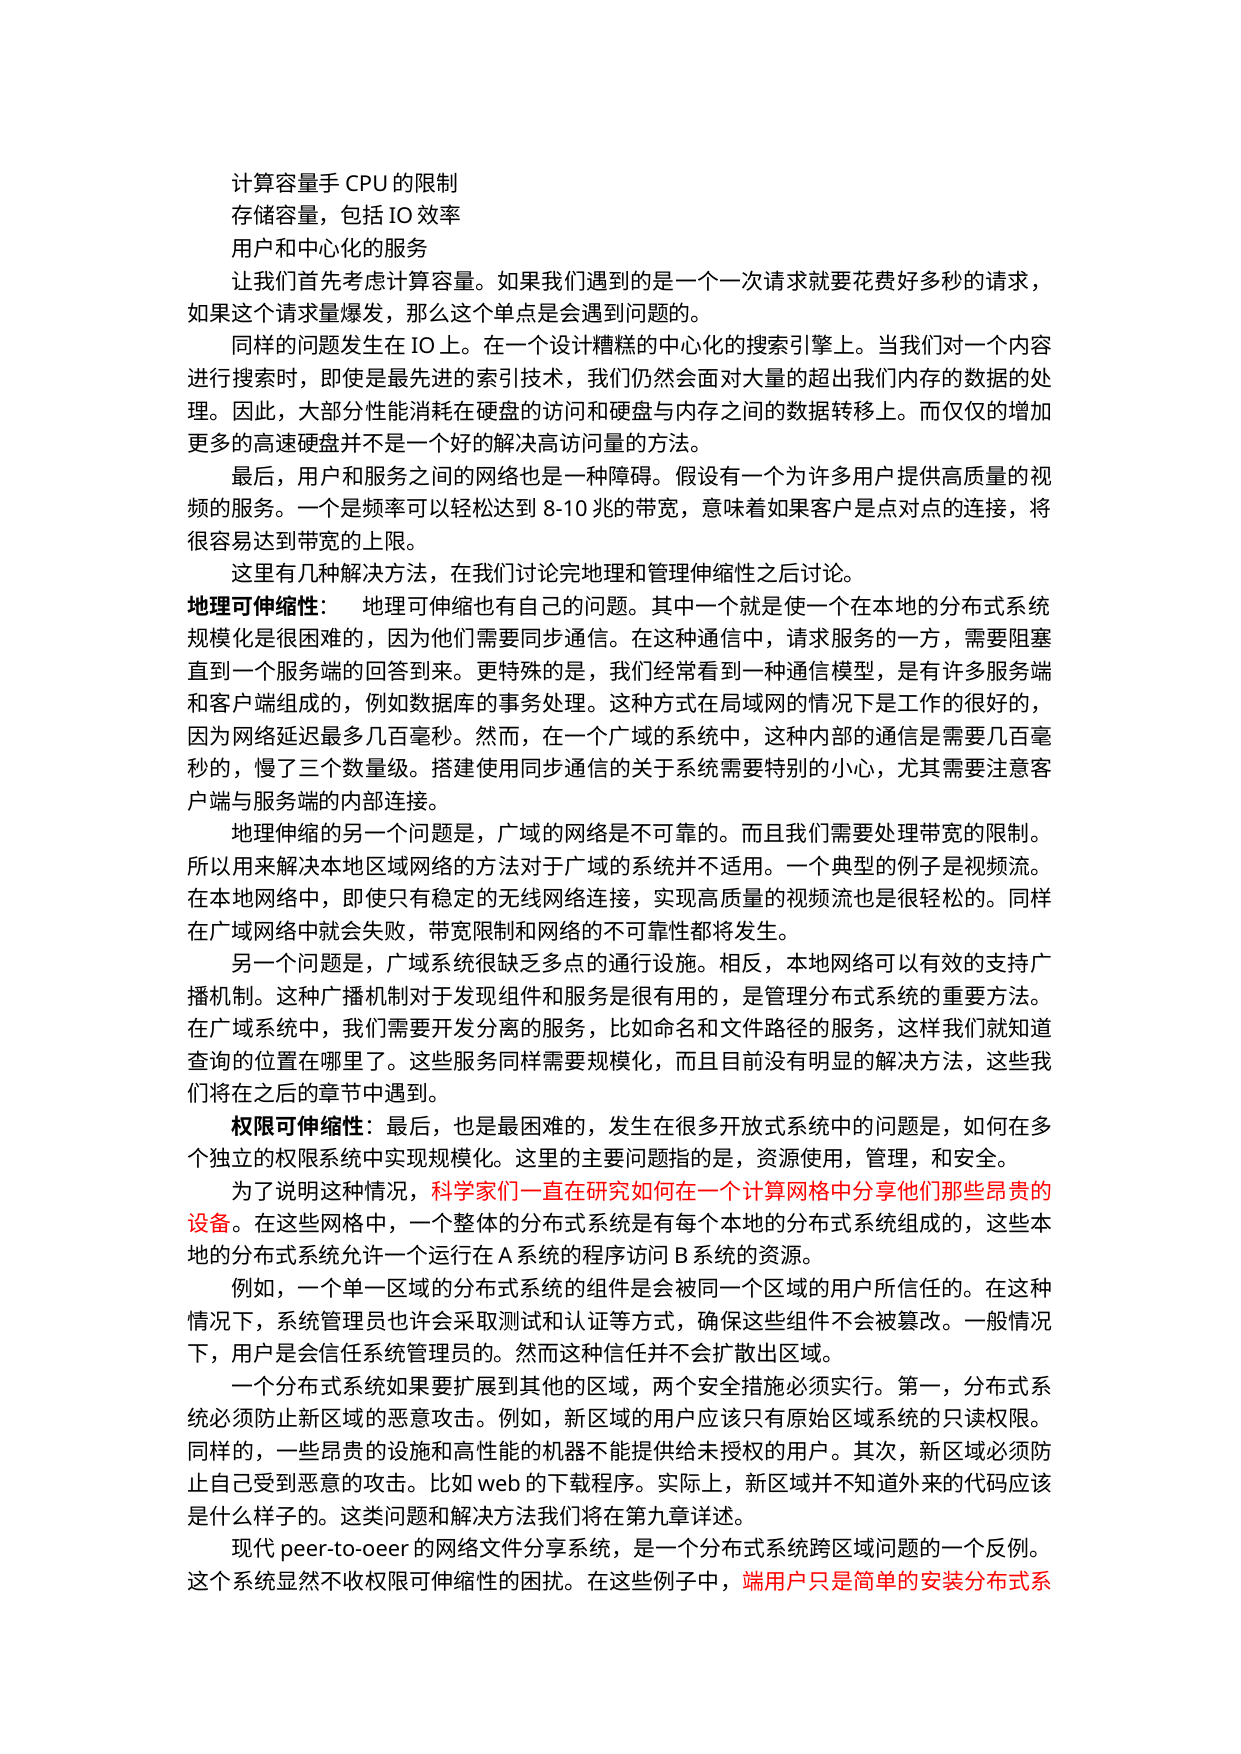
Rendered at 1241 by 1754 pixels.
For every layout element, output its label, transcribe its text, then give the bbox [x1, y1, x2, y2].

text 用户和中心化的服务 [187, 227, 1053, 259]
text 计算容量手CPU的限制 [187, 162, 1053, 194]
text 地理可伸缩性： 地理可伸缩也有自己的问题。其中一个就是使一个在本地的分布式系统规模化是很困难的，因为他们需要同步通信。在这种通信中，请求服务的一方，需要阻塞直到一个服务端的回答到来。更特殊的是，我们经常看到一种通信模型，是有许多服务端和客户端组成的，例如数据库的事务处理。这种方式在局域网的情况下是工作的很好的，因为网络延迟最多几百毫秒。然而，在一个广域的系统中，这种内部的通信是需要几百毫秒的，慢了三个数量级。搭建使用同步通信的关于系统需要特别的小心，尤其需要注意客户端与服务端的内部连接。 [187, 584, 1053, 812]
text 这里有几种解决方法，在我们讨论完地理和管理伸缩性之后讨论。 [187, 552, 1053, 584]
text 地理伸缩的另一个问题是，广域的网络是不可靠的。而且我们需要处理带宽的限制。所以用来解决本地区域网络的方法对于广域的系统并不适用。一个典型的例子是视频流。在本地网络中，即使只有稳定的无线网络连接，实现高质量的视频流也是很轻松的。同样在广域网络中就会失败，带宽限制和网络的不可靠性都将发生。 [187, 812, 1053, 942]
text 例如，一个单一区域的分布式系统的组件是会被同一个区域的用户所信任的。在这种情况下，系统管理员也许会采取测试和认证等方式，确保这些组件不会被篡改。一般情况下，用户是会信任系统管理员的。然而这种信任并不会扩散出区域。 [187, 1267, 1053, 1364]
text 同样的问题发生在IO上。在一个设计糟糕的中心化的搜索引擎上。当我们对一个内容进行搜索时，即使是最先进的索引技术，我们仍然会面对大量的超出我们内存的数据的处理。因此，大部分性能消耗在硬盘的访问和硬盘与内存之间的数据转移上。而仅仅的增加更多的高速硬盘并不是一个好的解决高访问量的方法。 [187, 324, 1053, 454]
text 另一个问题是，广域系统很缺乏多点的通行设施。相反，本地网络可以有效的支持广播机制。这种广播机制对于发现组件和服务是很有用的，是管理分布式系统的重要方法。在广域系统中，我们需要开发分离的服务，比如命名和文件路径的服务，这样我们就知道查询的位置在哪里了。这些服务同样需要规模化，而且目前没有明显的解决方法，这些我们将在之后的章节中遇到。 [187, 942, 1053, 1104]
text 权限可伸缩性：最后，也是最困难的，发生在很多开放式系统中的问题是，如何在多个独立的权限系统中实现规模化。这里的主要问题指的是，资源使用，管理，和安全。 [187, 1104, 1053, 1169]
text 存储容量，包括IO效率 [187, 194, 1053, 227]
text 一个分布式系统如果要扩展到其他的区域，两个安全措施必须实行。第一，分布式系统必须防止新区域的恶意攻击。例如，新区域的用户应该只有原始区域系统的只读权限。同样的，一些昂贵的设施和高性能的机器不能提供给未授权的用户。其次，新区域必须防止自己受到恶意的攻击。比如web的下载程序。实际上，新区域并不知道外来的代码应该是什么样子的。这类问题和解决方法我们将在第九章详述。 [187, 1364, 1053, 1527]
text 现代peer-to-oeer的网络文件分享系统，是一个分布式系统跨区域问题的一个反例。这个系统显然不收权限可伸缩性的困扰。在这些例子中，端用户只是简单的安装分布式系统下载程序，并在几分钟之内下载文件。另一个例子是skype的peer-to-peer的电话应用，Spotify的视频应用等。这些分布式系统的共同点是终端用户保持着整个系统的运行。如果可以，一些机构如ISPs可以对分布式系统进行管理，但现在还并不是有效的方法。 [187, 1527, 1053, 1592]
text 为了说明这种情况，科学家们一直在研究如何在一个计算网格中分享他们那些昂贵的设备。在这些网格中，一个整体的分布式系统是有每个本地的分布式系统组成的，这些本地的分布式系统允许一个运行在A系统的程序访问B系统的资源。 [187, 1169, 1053, 1267]
text 最后，用户和服务之间的网络也是一种障碍。假设有一个为许多用户提供高质量的视频的服务。一个是频率可以轻松达到8-10兆的带宽，意味着如果客户是点对点的连接，将很容易达到带宽的上限。 [187, 454, 1053, 552]
text 让我们首先考虑计算容量。如果我们遇到的是一个一次请求就要花费好多秒的请求，如果这个请求量爆发，那么这个单点是会遇到问题的。 [187, 259, 1053, 324]
